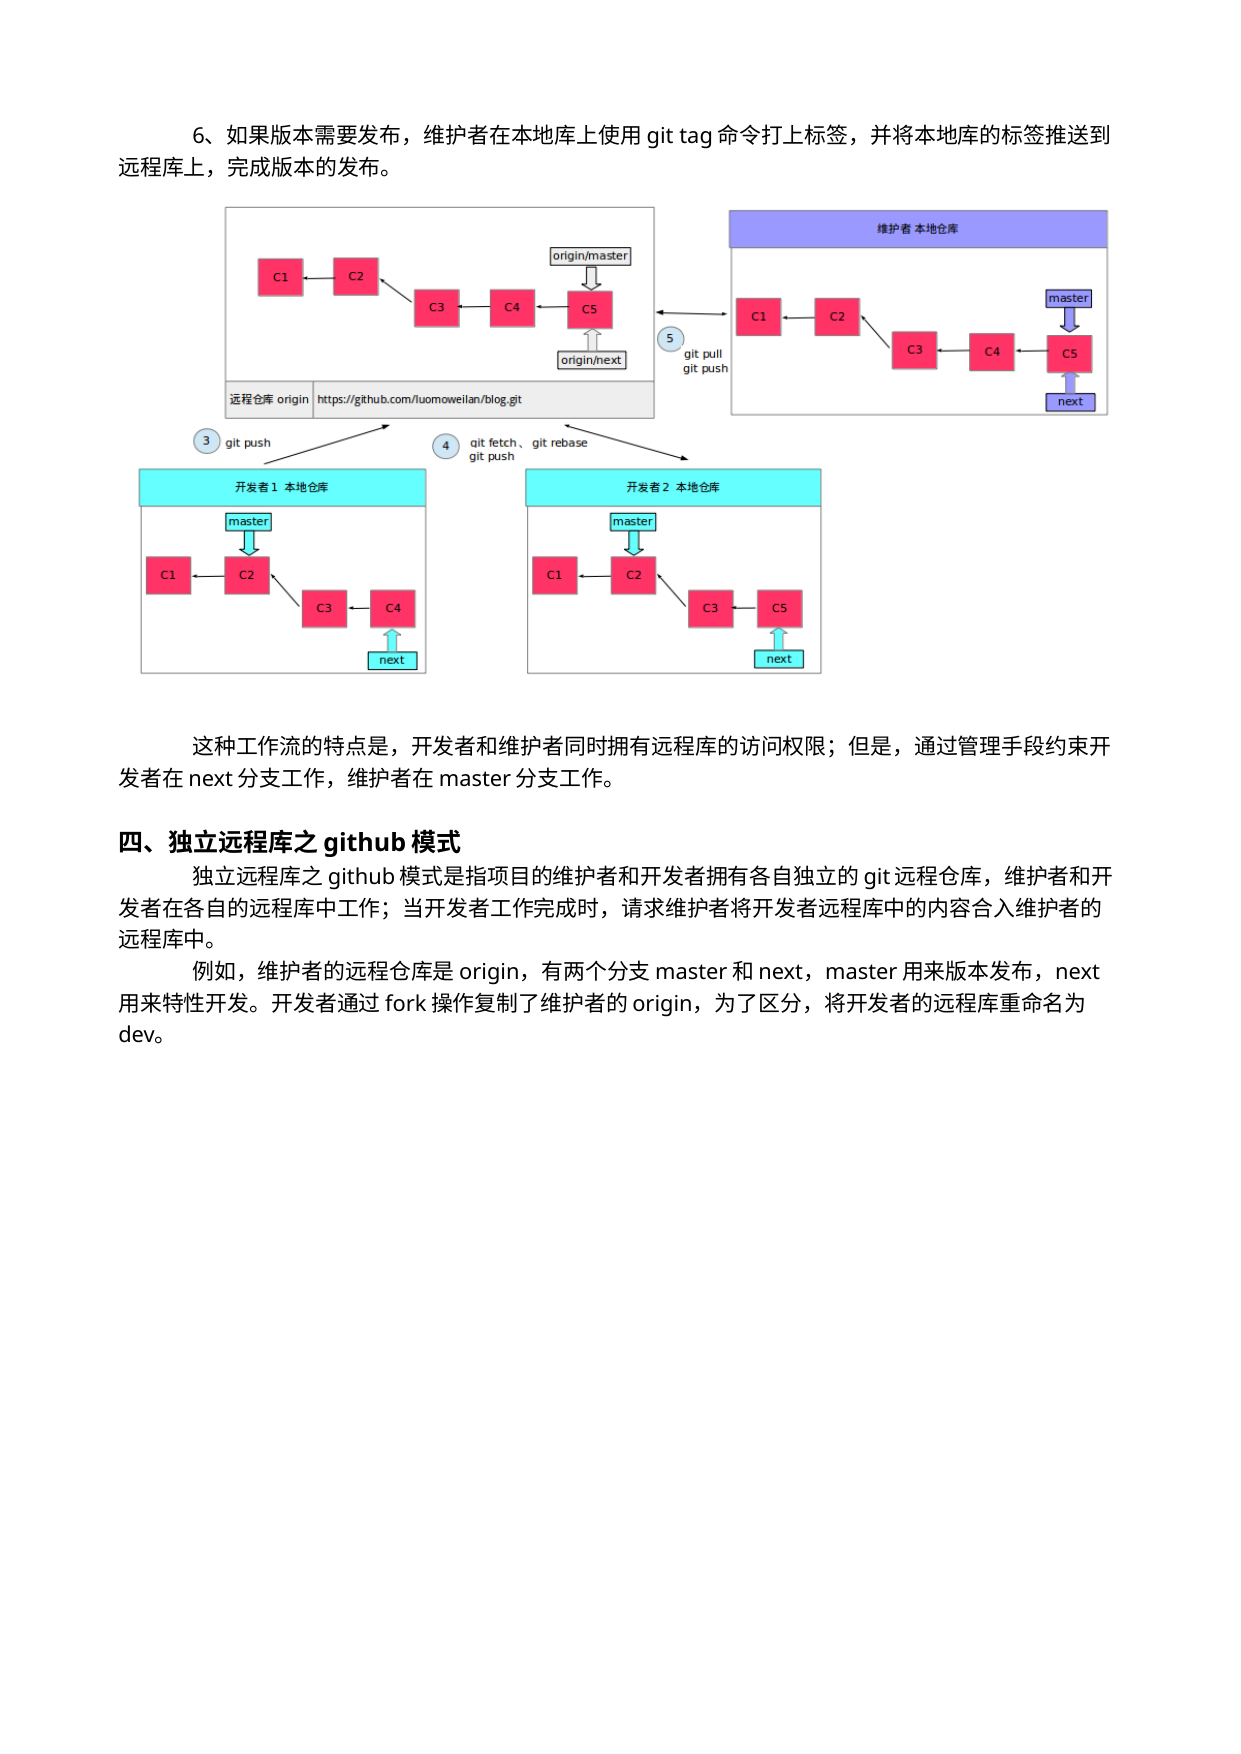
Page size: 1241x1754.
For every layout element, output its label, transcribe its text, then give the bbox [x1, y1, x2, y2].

text 6、如果版本需要发布，维护者在本地库上使用git tag命令打上标签，并将本地库的标签推送到远程库上，完成版本的发布。 [118, 118, 1122, 181]
text 独立远程库之github模式是指项目的维护者和开发者拥有各自独立的git远程仓库，维护者和开发者在各自的远程库中工作；当开发者工作完成时，请求维护者将开发者远程库中的内容合入维护者的远程库中。 [118, 859, 1122, 954]
text 四、独立远程库之github模式 [118, 823, 1122, 859]
picture [118, 181, 1123, 700]
text 这种工作流的特点是，开发者和维护者同时拥有远程库的访问权限；但是，通过管理手段约束开发者在next分支工作，维护者在master分支工作。 [118, 729, 1122, 793]
text 例如，维护者的远程仓库是origin，有两个分支master和next，master用来版本发布，next用来特性开发。开发者通过fork操作复制了维护者的origin，为了区分，将开发者的远程库重命名为dev。 [118, 954, 1122, 1049]
